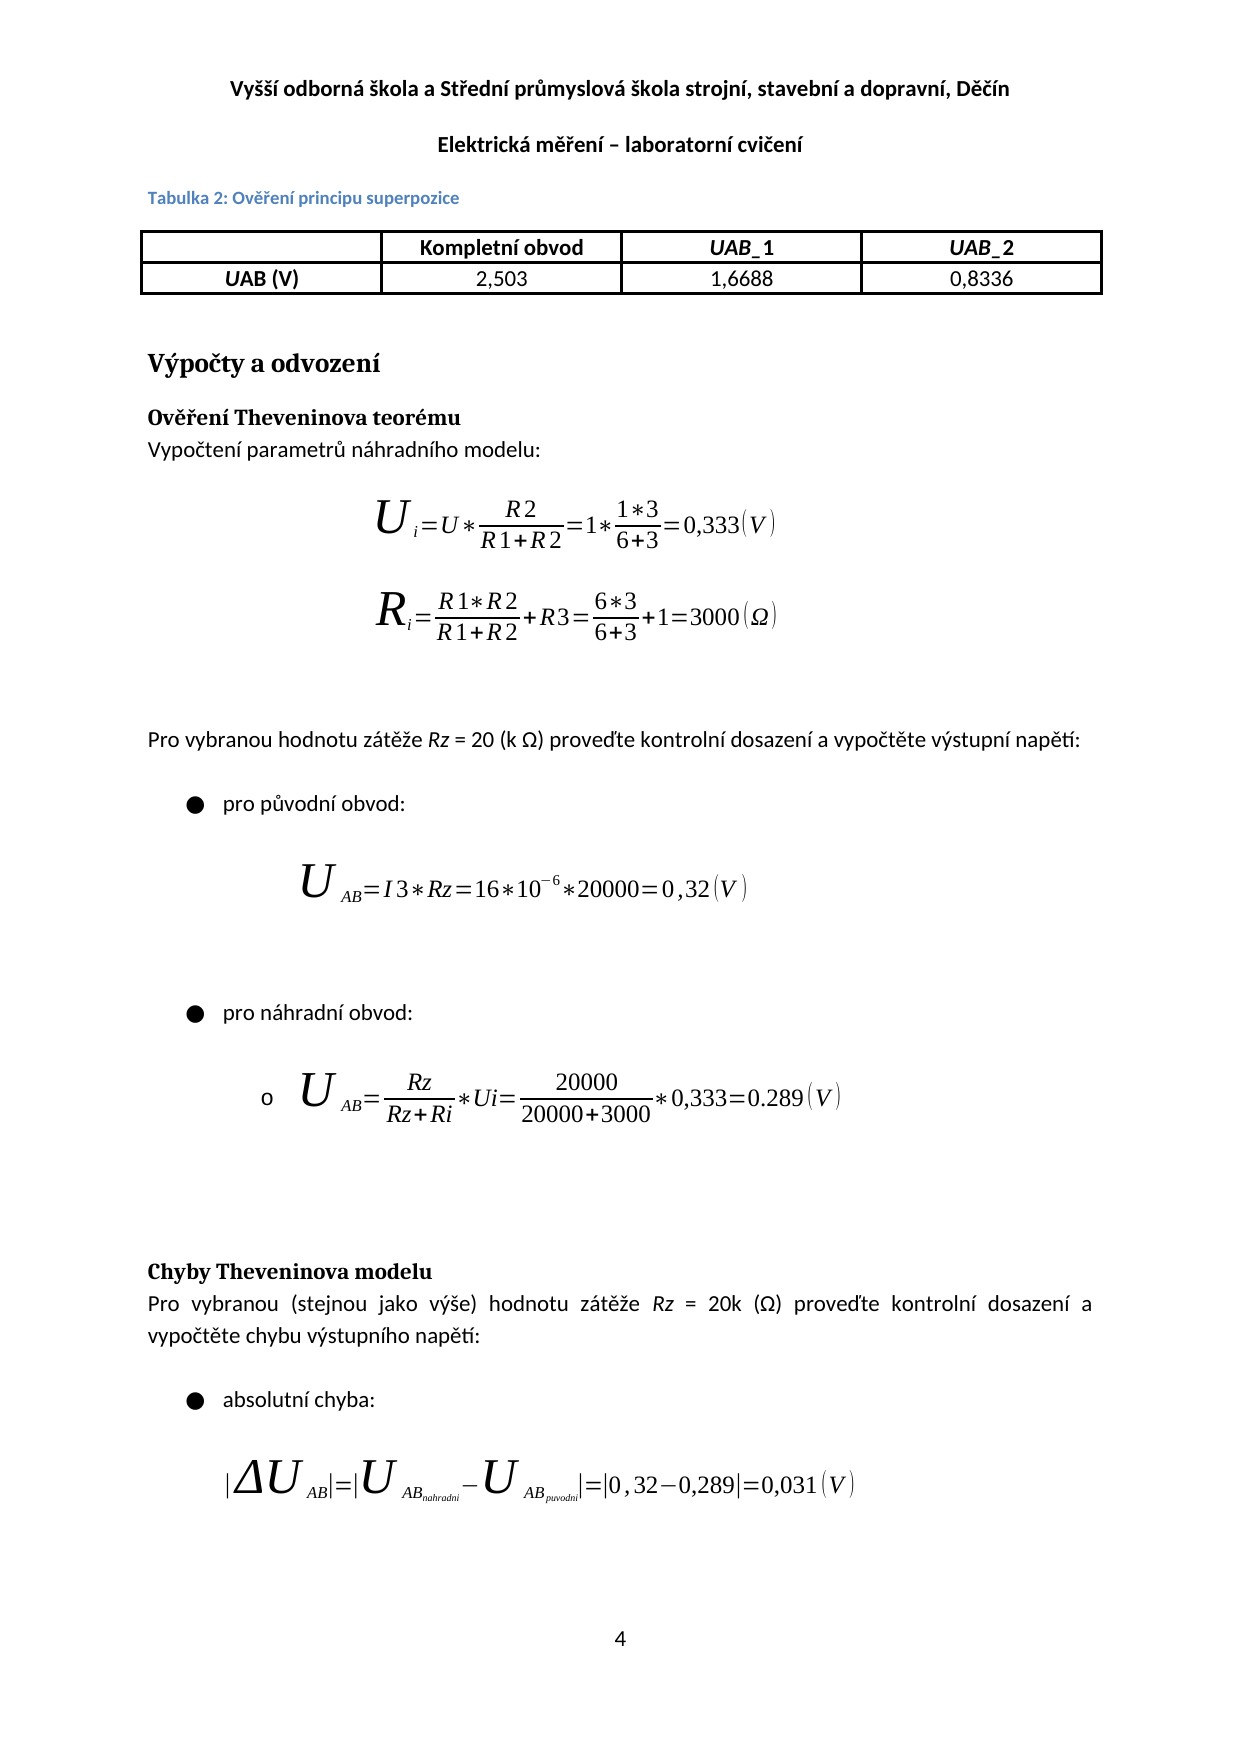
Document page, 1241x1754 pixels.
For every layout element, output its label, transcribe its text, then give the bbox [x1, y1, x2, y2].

text Tabulka 2: Ověření principu superpozice [148, 186, 1093, 209]
subtitle Ověření Theveninova teorému [148, 404, 1093, 431]
table_header Kompletní obvod [383, 233, 620, 261]
table_cell 2,503 [383, 264, 620, 292]
table_header UAB_2 [863, 233, 1100, 261]
table_header UAB_1 [623, 233, 860, 261]
text Vypočtení parametrů náhradního modelu: [148, 435, 1093, 463]
list absolutní chyba: [185, 1374, 1093, 1421]
table_cell UAB (V) [143, 264, 380, 292]
list pro původní obvod: [185, 778, 1093, 825]
table_cell 0,8336 [863, 264, 1100, 292]
text Pro vybranou hodnotu zátěže Rz = 20 (k Ω) proveďte kontrolní dosazení a vypočtěte výstupní napětí: [148, 725, 1093, 753]
text Pro vybranou (stejnou jako výše) hodnotu zátěže Rz = 20k (Ω) proveďte kontrolní dosazení a vypočtěte chybu výstupního napětí: [148, 1289, 1093, 1349]
subtitle Chyby Theveninova modelu [148, 1258, 1093, 1285]
table_header [143, 233, 380, 261]
table_cell 1,6688 [623, 264, 860, 292]
list pro náhradní obvod: [185, 986, 1093, 1033]
subtitle Výpočty a odvození [148, 348, 1093, 379]
